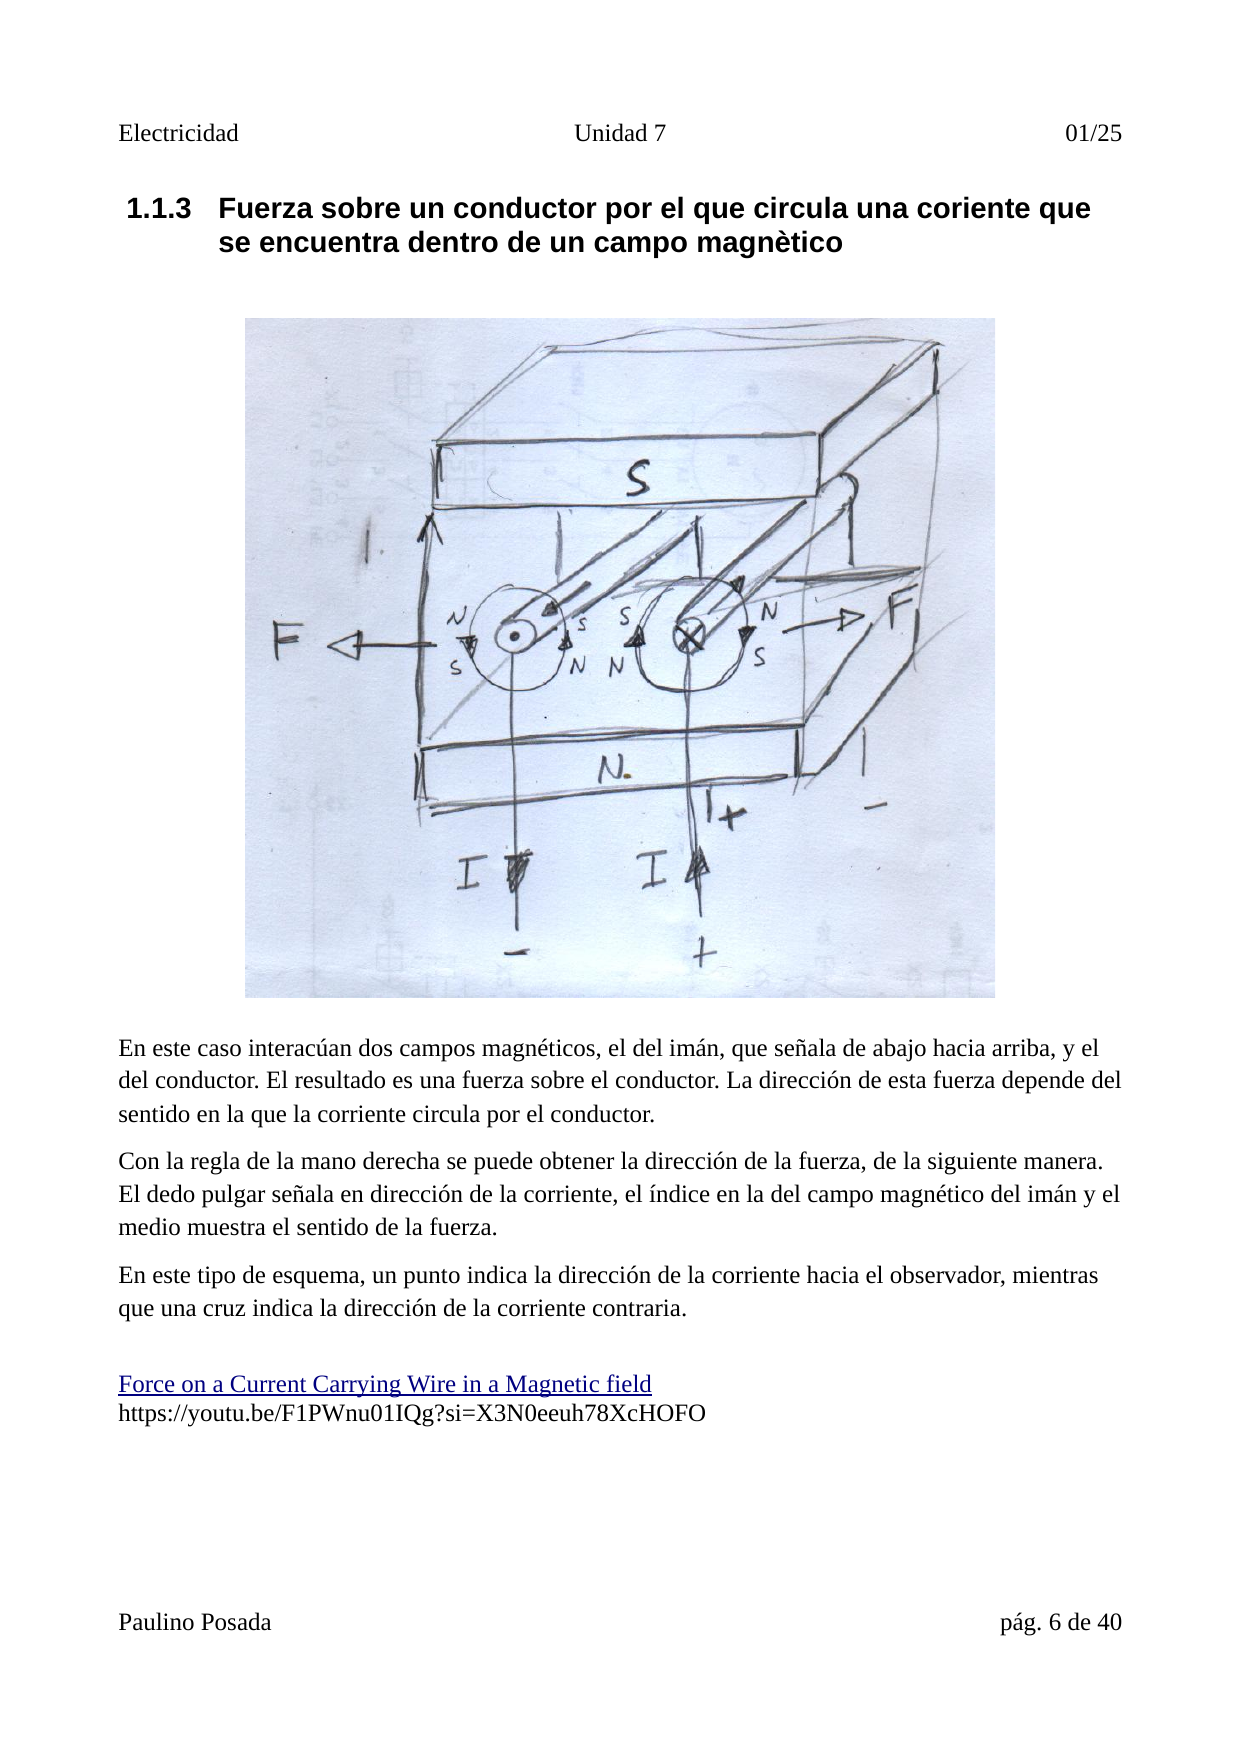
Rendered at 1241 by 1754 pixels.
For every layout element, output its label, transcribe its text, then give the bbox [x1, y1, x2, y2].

text En este tipo de esquema, un punto indica la dirección de la corriente hacia el observador, mientras que una cruz indica la dirección de la corriente contraria. [118, 1260, 1122, 1322]
text En este caso interacúan dos campos magnéticos, el del imán, que señala de abajo hacia arriba, y el del conductor. El resultado es una fuerza sobre el conductor. La dirección de esta fuerza depende del sentido en la que la corriente circula por el conductor. [118, 1033, 1122, 1127]
text https://youtu.be/F1PWnu01IQg?si=X3N0eeuh78XcHOFO [118, 1398, 1122, 1427]
text Force on a Current Carrying Wire in a Magnetic field [118, 1369, 1122, 1398]
picture [245, 318, 995, 998]
text Con la regla de la mano derecha se puede obtener la dirección de la fuerza, de la siguiente manera. El dedo pulgar señala en dirección de la corriente, el índice en la del campo magnético del imán y el medio muestra el sentido de la fuerza. [118, 1146, 1122, 1241]
subtitle Fuerza sobre un conductor por el que circula una coriente que se encuentra dentro de un campo magnètico [118, 191, 1122, 258]
